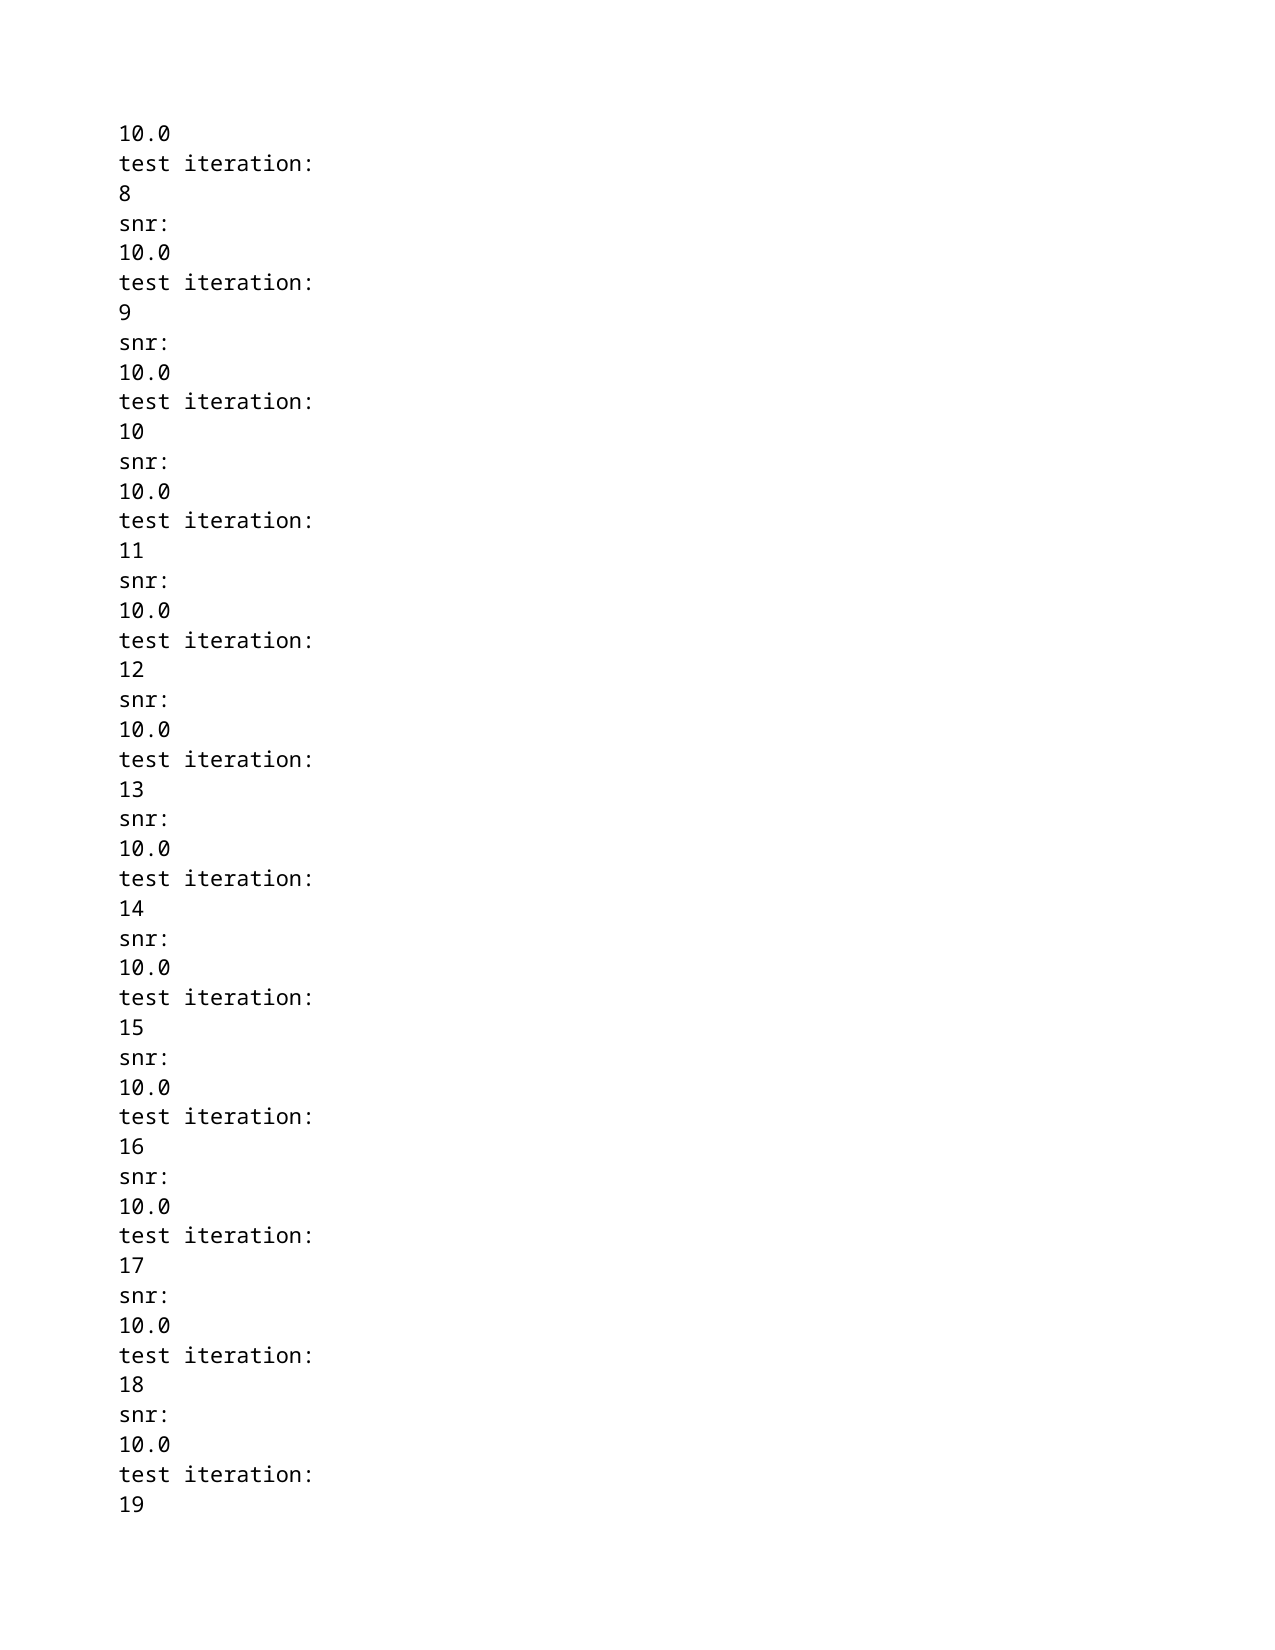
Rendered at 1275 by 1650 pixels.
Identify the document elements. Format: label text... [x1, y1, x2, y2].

text 10.0 [118, 476, 1157, 505]
text test iteration: [118, 982, 1157, 1012]
text 10.0 [118, 356, 1157, 386]
text 10.0 [118, 952, 1157, 982]
text 10.0 [118, 1191, 1157, 1220]
text 10.0 [118, 1071, 1157, 1101]
text test iteration: [118, 1220, 1157, 1250]
text 15 [118, 1012, 1157, 1042]
text 10.0 [118, 1429, 1157, 1459]
text test iteration: [118, 148, 1157, 178]
text 13 [118, 773, 1157, 803]
text test iteration: [118, 1101, 1157, 1131]
text 10.0 [118, 237, 1157, 267]
text 16 [118, 1131, 1157, 1161]
text snr: [118, 207, 1157, 237]
text test iteration: [118, 624, 1157, 654]
text test iteration: [118, 267, 1157, 297]
text 8 [118, 178, 1157, 207]
text 12 [118, 654, 1157, 684]
text 17 [118, 1250, 1157, 1280]
text 11 [118, 535, 1157, 565]
text snr: [118, 327, 1157, 356]
text 10.0 [118, 714, 1157, 744]
text snr: [118, 1399, 1157, 1429]
text 10.0 [118, 595, 1157, 624]
text 10.0 [118, 118, 1157, 148]
text snr: [118, 1161, 1157, 1191]
text snr: [118, 803, 1157, 833]
text 10.0 [118, 1310, 1157, 1339]
text snr: [118, 1280, 1157, 1310]
text snr: [118, 446, 1157, 476]
text 9 [118, 297, 1157, 327]
text test iteration: [118, 1459, 1157, 1488]
text snr: [118, 922, 1157, 952]
text 19 [118, 1488, 1157, 1518]
text test iteration: [118, 386, 1157, 416]
text 18 [118, 1369, 1157, 1399]
text 10 [118, 416, 1157, 446]
text snr: [118, 565, 1157, 595]
text snr: [118, 684, 1157, 714]
text test iteration: [118, 505, 1157, 535]
text 14 [118, 893, 1157, 922]
text 10.0 [118, 833, 1157, 863]
text test iteration: [118, 744, 1157, 773]
text test iteration: [118, 863, 1157, 893]
text snr: [118, 1042, 1157, 1071]
text test iteration: [118, 1339, 1157, 1369]
